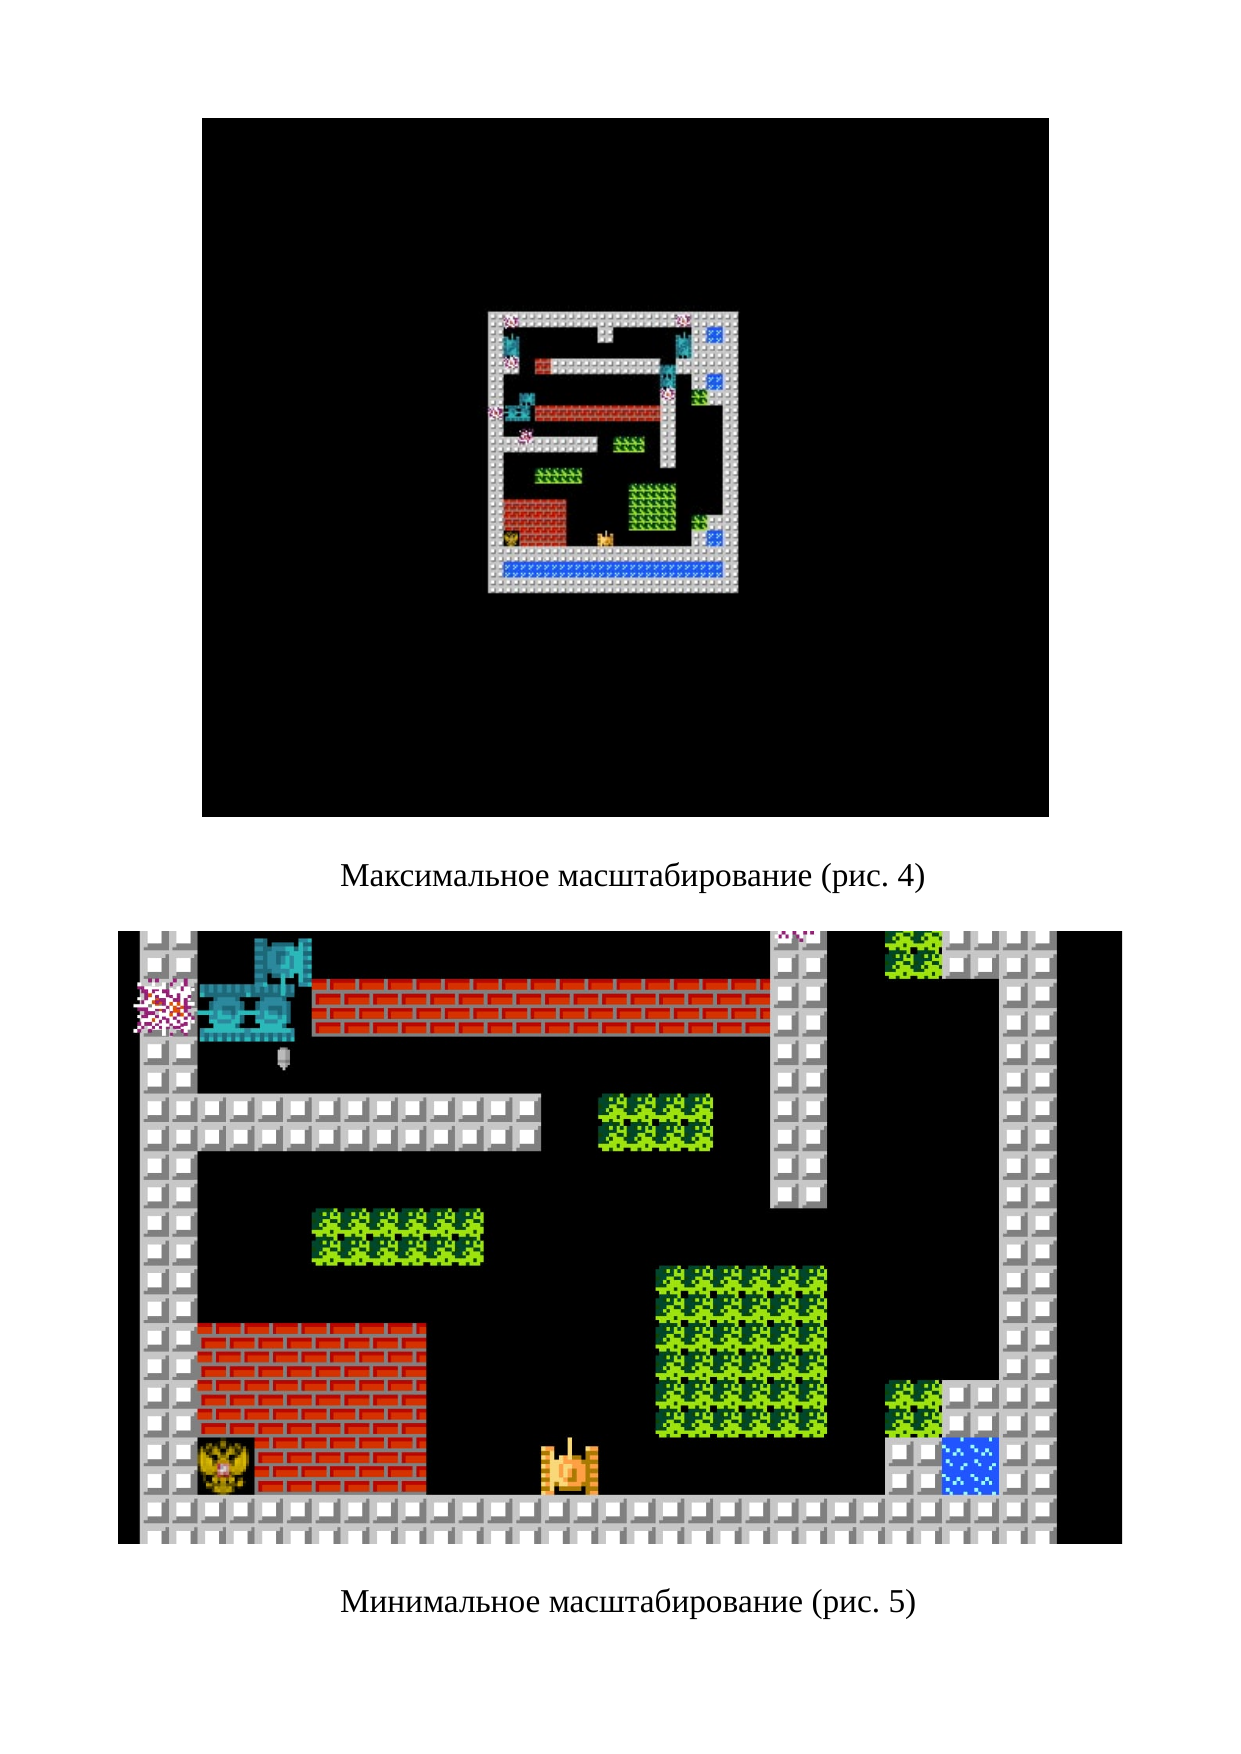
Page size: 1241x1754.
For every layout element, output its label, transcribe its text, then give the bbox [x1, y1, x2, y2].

picture [118, 931, 1123, 1544]
text Минимальное масштабирование (рис. 5) [118, 1582, 1122, 1620]
picture [202, 118, 1049, 817]
text Максимальное масштабирование (рис. 4) [118, 855, 1122, 893]
